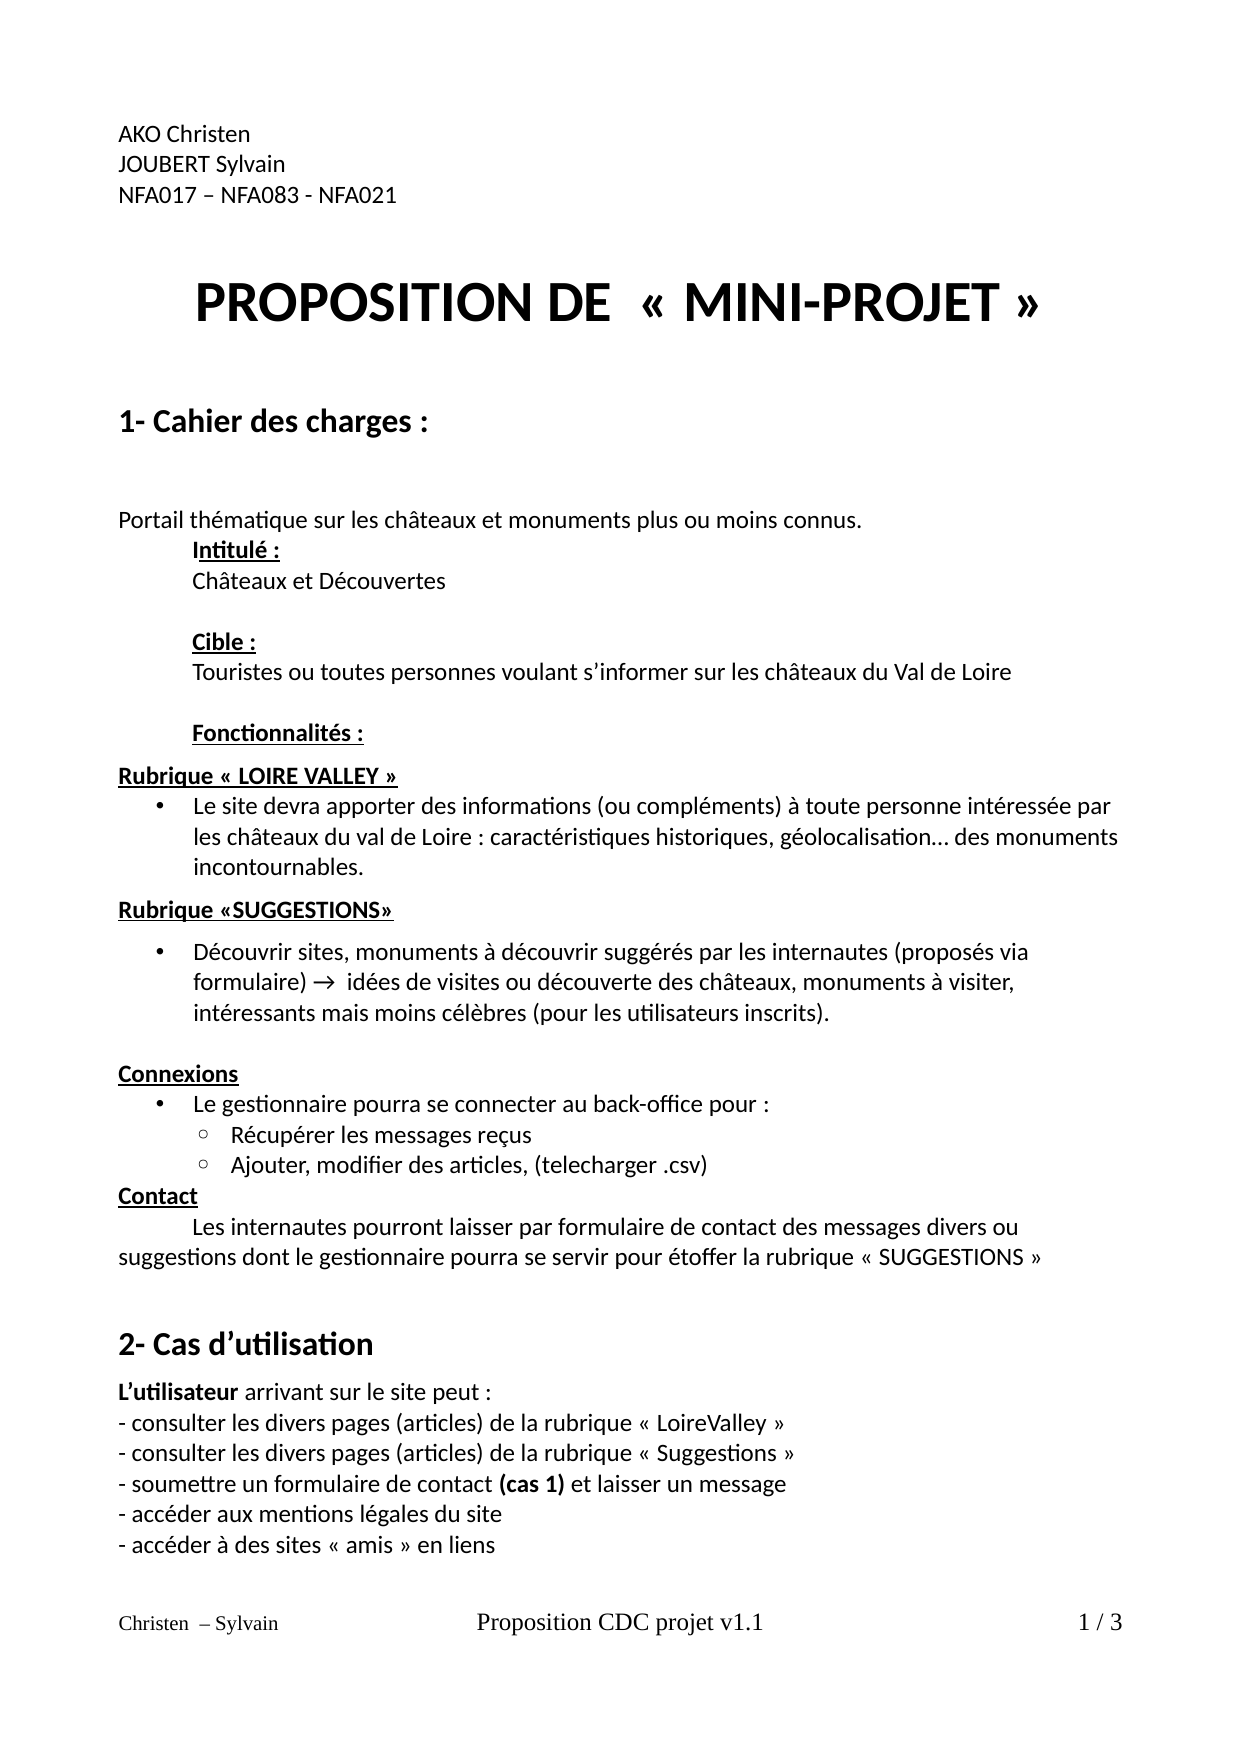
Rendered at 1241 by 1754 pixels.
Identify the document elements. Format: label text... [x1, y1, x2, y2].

text - soumettre un formulaire de contact (cas 1) et laisser un message [118, 1468, 1122, 1499]
text Châteaux et Découvertes [118, 565, 1122, 596]
list Découvrir sites, monuments à découvrir suggérés par les internautes (proposés via formulaire) → idées de visites ou découverte des châteaux, monuments à visiter, intéressants mais moins célèbres (pour les utilisateurs inscrits). [156, 936, 1122, 1028]
subtitle 2- Cas d’utilisation [118, 1323, 1122, 1364]
text Touristes ou toutes personnes voulant s’informer sur les châteaux du Val de Loire [118, 657, 1122, 687]
text JOUBERT Sylvain [118, 149, 1122, 179]
text Connexions [118, 1058, 1122, 1089]
text AKO Christen [118, 118, 1122, 149]
text NFA017 – NFA083 - NFA021 [118, 179, 1122, 210]
text Rubrique « LOIRE VALLEY » [118, 760, 1122, 790]
text Contact [118, 1180, 1122, 1211]
list Le site devra apporter des informations (ou compléments) à toute personne intéressée par les châteaux du val de Loire : caractéristiques historiques, géolocalisation… des monuments incontournables. [156, 790, 1122, 882]
text Rubrique «SUGGESTIONS» [118, 894, 1122, 924]
subtitle 1- Cahier des charges : [118, 399, 1122, 440]
text - accéder à des sites « amis » en liens [118, 1529, 1122, 1560]
text Fonctionnalités : [118, 718, 1122, 748]
text Les internautes pourront laisser par formulaire de contact des messages divers ou suggestions dont le gestionnaire pourra se servir pour étoffer la rubrique « SUGGESTIONS » [118, 1211, 1122, 1272]
text Intitulé : [118, 534, 1122, 565]
list Le gestionnaire pourra se connecter au back-office pour : [156, 1089, 1122, 1119]
text Cible : [118, 626, 1122, 657]
list Récupérer les messages reçus [193, 1119, 1122, 1150]
text - consulter les divers pages (articles) de la rubrique « Suggestions » [118, 1438, 1122, 1468]
text L’utilisateur arrivant sur le site peut : [118, 1377, 1122, 1407]
text - accéder aux mentions légales du site [118, 1499, 1122, 1529]
list Ajouter, modifier des articles, (telecharger .csv) [193, 1150, 1122, 1180]
text - consulter les divers pages (articles) de la rubrique « LoireValley » [118, 1407, 1122, 1438]
text Portail thématique sur les châteaux et monuments plus ou moins connus. [118, 504, 1122, 534]
title PROPOSITION DE « MINI-PROJET » [118, 265, 1122, 336]
